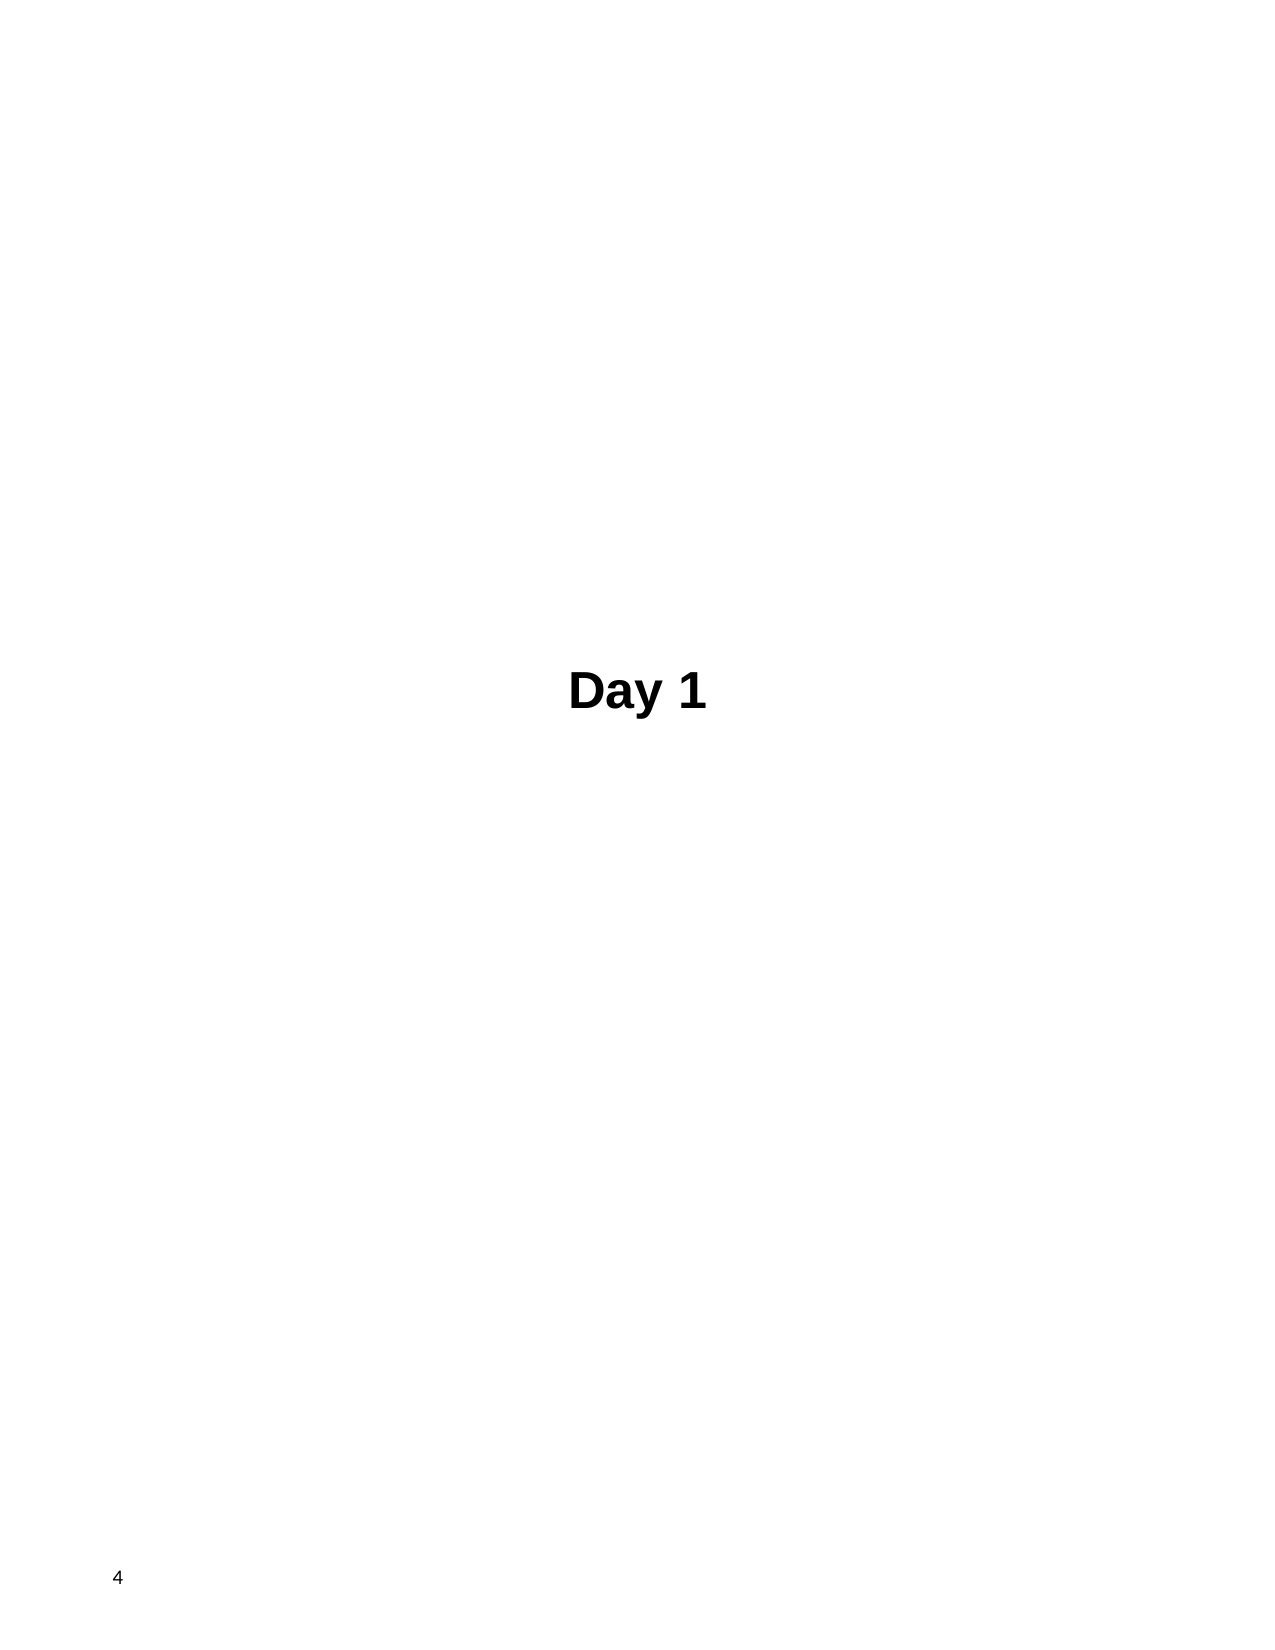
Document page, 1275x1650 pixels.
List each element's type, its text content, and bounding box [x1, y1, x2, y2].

subtitle Day 1 [112, 659, 1162, 719]
